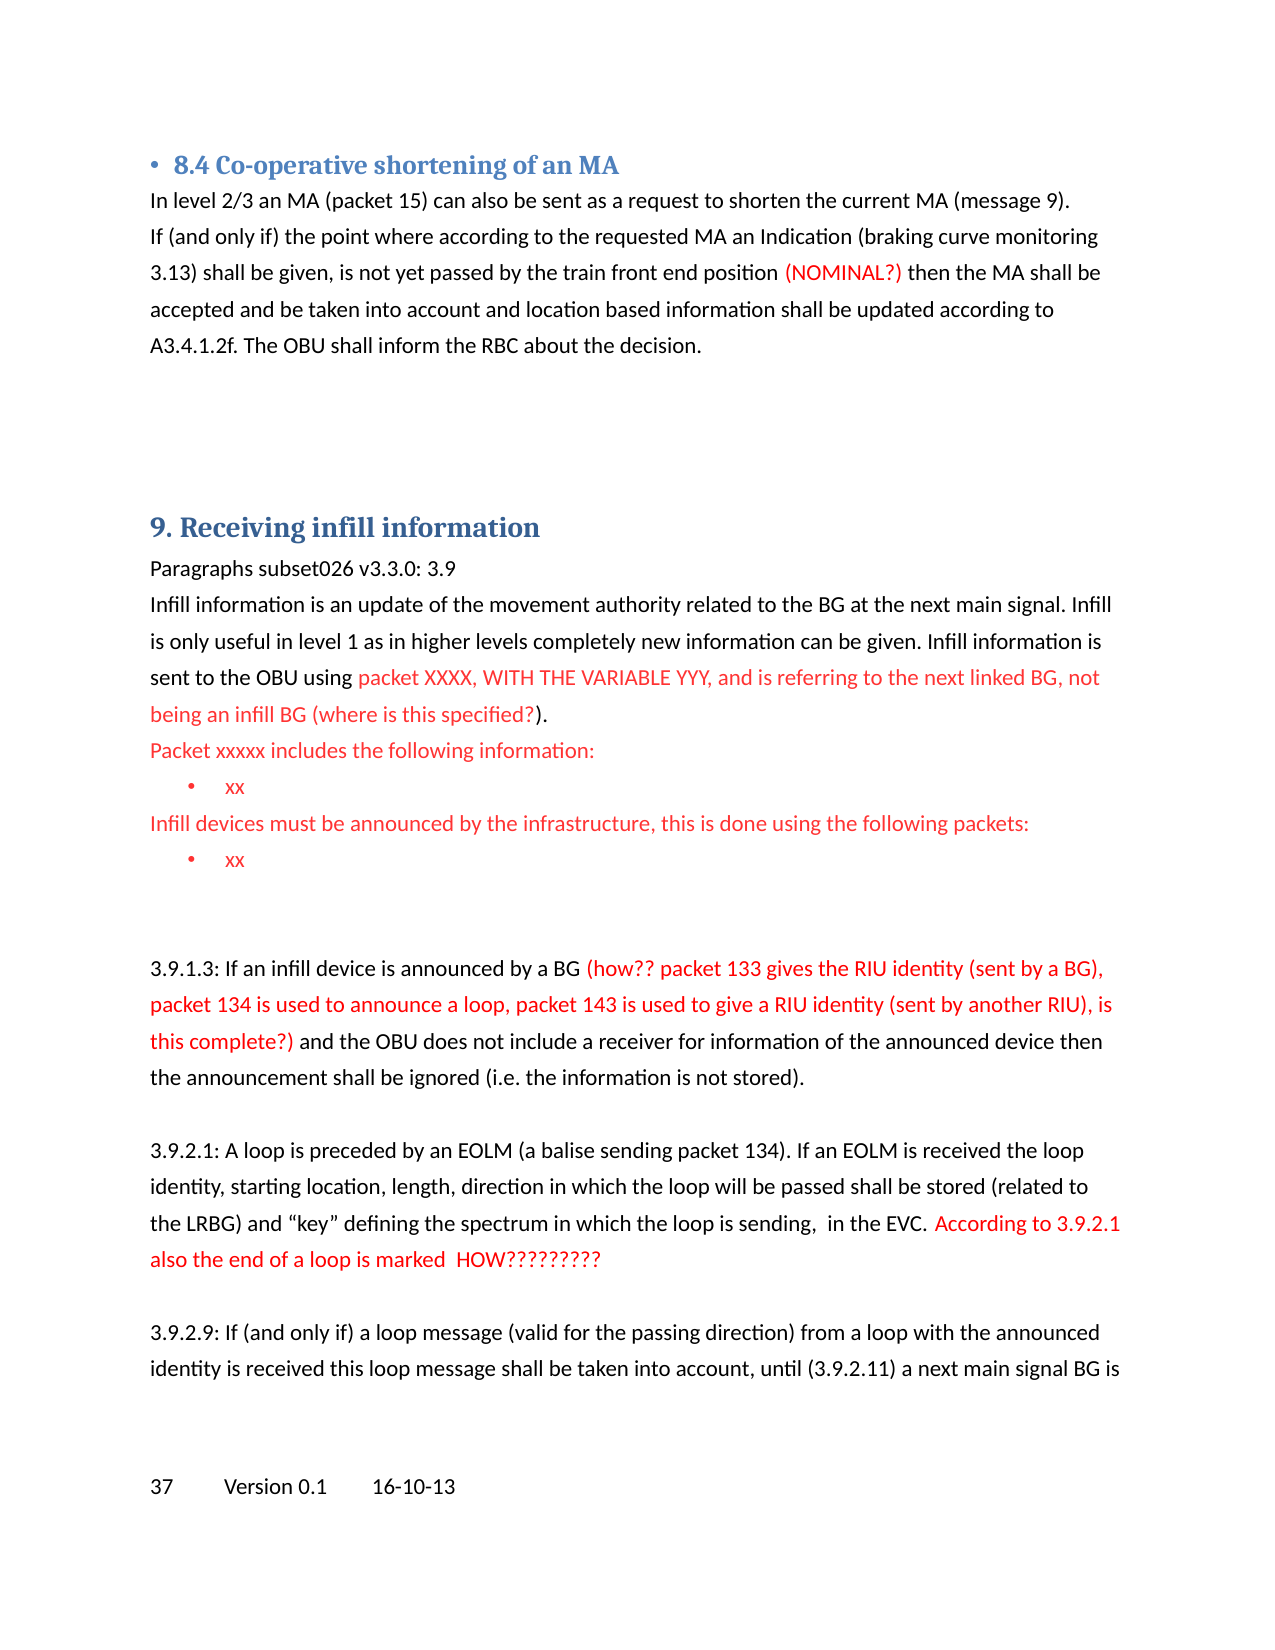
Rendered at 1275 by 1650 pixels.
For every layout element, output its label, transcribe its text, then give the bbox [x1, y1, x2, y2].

text Infill devices must be announced by the infrastructure, this is done using the following packets: [150, 809, 1125, 837]
text Paragraphs subset026 v3.3.0: 3.9 [150, 554, 1125, 582]
text Infill information is an update of the movement authority related to the BG at the next main signal. Infill is only useful in level 1 as in higher levels completely new information can be given. Infill information is sent to the OBU using packet XXXX, WITH THE VARIABLE YYY, and is referring to the next linked BG, not being an infill BG (where is this specified?). [150, 591, 1125, 728]
list xx [187, 845, 1125, 873]
text 3.9.2.9: If (and only if) a loop message (valid for the passing direction) from a loop with the announced identity is received this loop message shall be taken into account, until (3.9.2.11) a next main signal BG is [150, 1318, 1125, 1382]
text Packet xxxxx includes the following information: [150, 736, 1125, 764]
subtitle Receiving infill information [150, 511, 1125, 544]
subtitle 8.4 Co-operative shortening of an MA [150, 150, 1125, 181]
text 3.9.2.1: A loop is preceded by an EOLM (a balise sending packet 134). If an EOLM is received the loop identity, starting location, length, direction in which the loop will be passed shall be stored (related to the LRBG) and “key” defining the spectrum in which the loop is sending, in the EVC. According to 3.9.2.1 also the end of a loop is marked HOW????????? [150, 1136, 1125, 1273]
text If (and only if) the point where according to the requested MA an Indication (braking curve monitoring 3.13) shall be given, is not yet passed by the train front end position (NOMINAL?) then the MA shall be accepted and be taken into account and location based information shall be updated according to A3.4.1.2f. The OBU shall inform the RBC about the decision. [150, 222, 1125, 359]
list xx [187, 772, 1125, 800]
text In level 2/3 an MA (packet 15) can also be sent as a request to shorten the current MA (message 9). [150, 186, 1125, 214]
text 3.9.1.3: If an infill device is announced by a BG (how?? packet 133 gives the RIU identity (sent by a BG), packet 134 is used to announce a loop, packet 143 is used to give a RIU identity (sent by another RIU), is this complete?) and the OBU does not include a receiver for information of the announced device then the announcement shall be ignored (i.e. the information is not stored). [150, 954, 1125, 1091]
